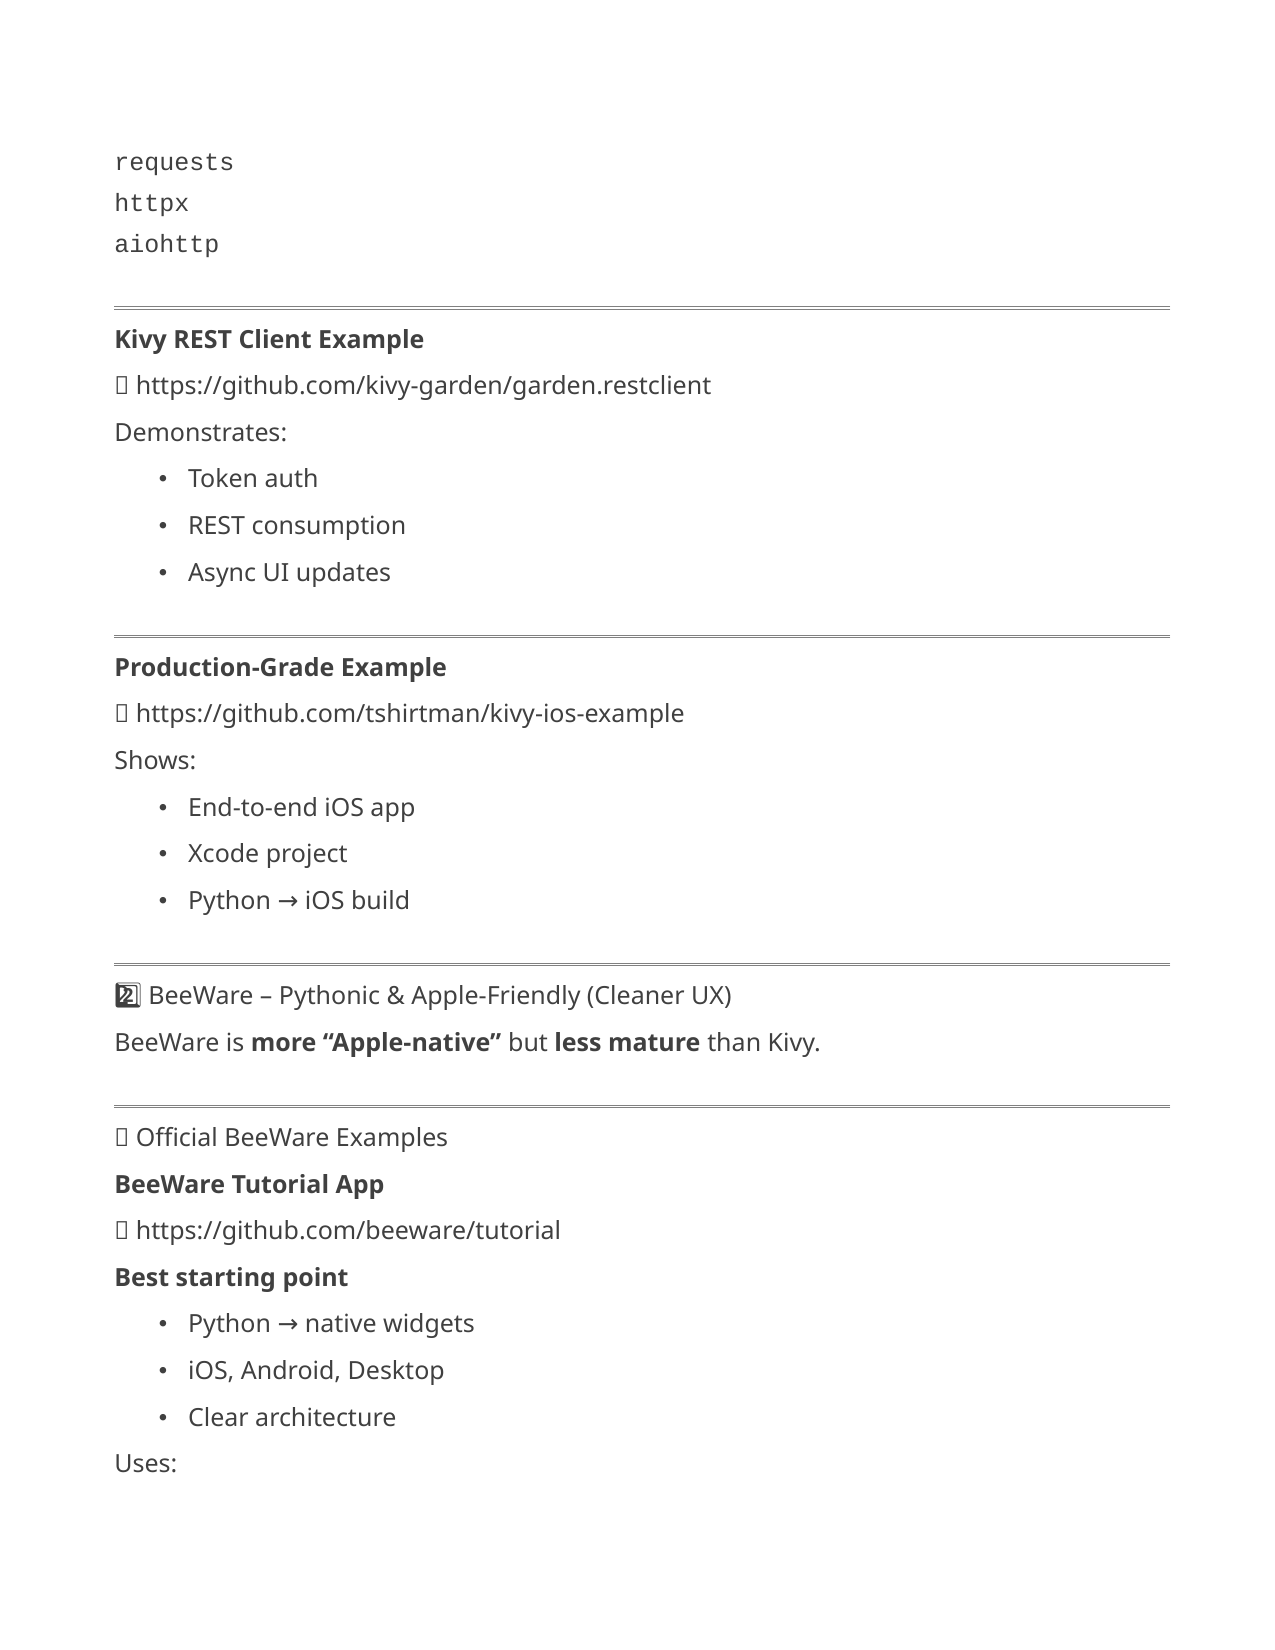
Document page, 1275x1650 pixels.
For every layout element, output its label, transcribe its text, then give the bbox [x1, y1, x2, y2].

list Python → iOS build [158, 882, 1170, 916]
text 🔗 https://github.com/kivy-garden/garden.restclient [114, 368, 1170, 402]
text Shows: [114, 743, 1170, 777]
list Async UI updates [158, 554, 1170, 588]
list iOS, Android, Desktop [158, 1353, 1170, 1387]
list REST consumption [158, 508, 1170, 542]
text aiohttp [114, 232, 1170, 260]
list Python → native widgets [158, 1306, 1170, 1340]
list Xcode project [158, 836, 1170, 870]
text 🔗 https://github.com/tshirtman/kivy-ios-example [114, 696, 1170, 730]
text httpx [114, 191, 1170, 219]
text Uses: [114, 1446, 1170, 1480]
subtitle 2️⃣ BeeWare – Pythonic & Apple-Friendly (Cleaner UX) [114, 978, 1170, 1012]
list Clear architecture [158, 1399, 1170, 1433]
subtitle 🔹 Official BeeWare Examples [114, 1120, 1170, 1154]
subtitle BeeWare Tutorial App [114, 1166, 1170, 1200]
text BeeWare is more “Apple-native” but less mature than Kivy. [114, 1024, 1170, 1058]
text Demonstrates: [114, 414, 1170, 448]
subtitle Kivy REST Client Example [114, 321, 1170, 355]
text 🔗 https://github.com/beeware/tutorial [114, 1213, 1170, 1247]
list End-to-end iOS app [158, 789, 1170, 823]
subtitle Production-Grade Example [114, 649, 1170, 684]
list Token auth [158, 461, 1170, 495]
text requests [114, 150, 1170, 178]
text Best starting point [114, 1259, 1170, 1293]
